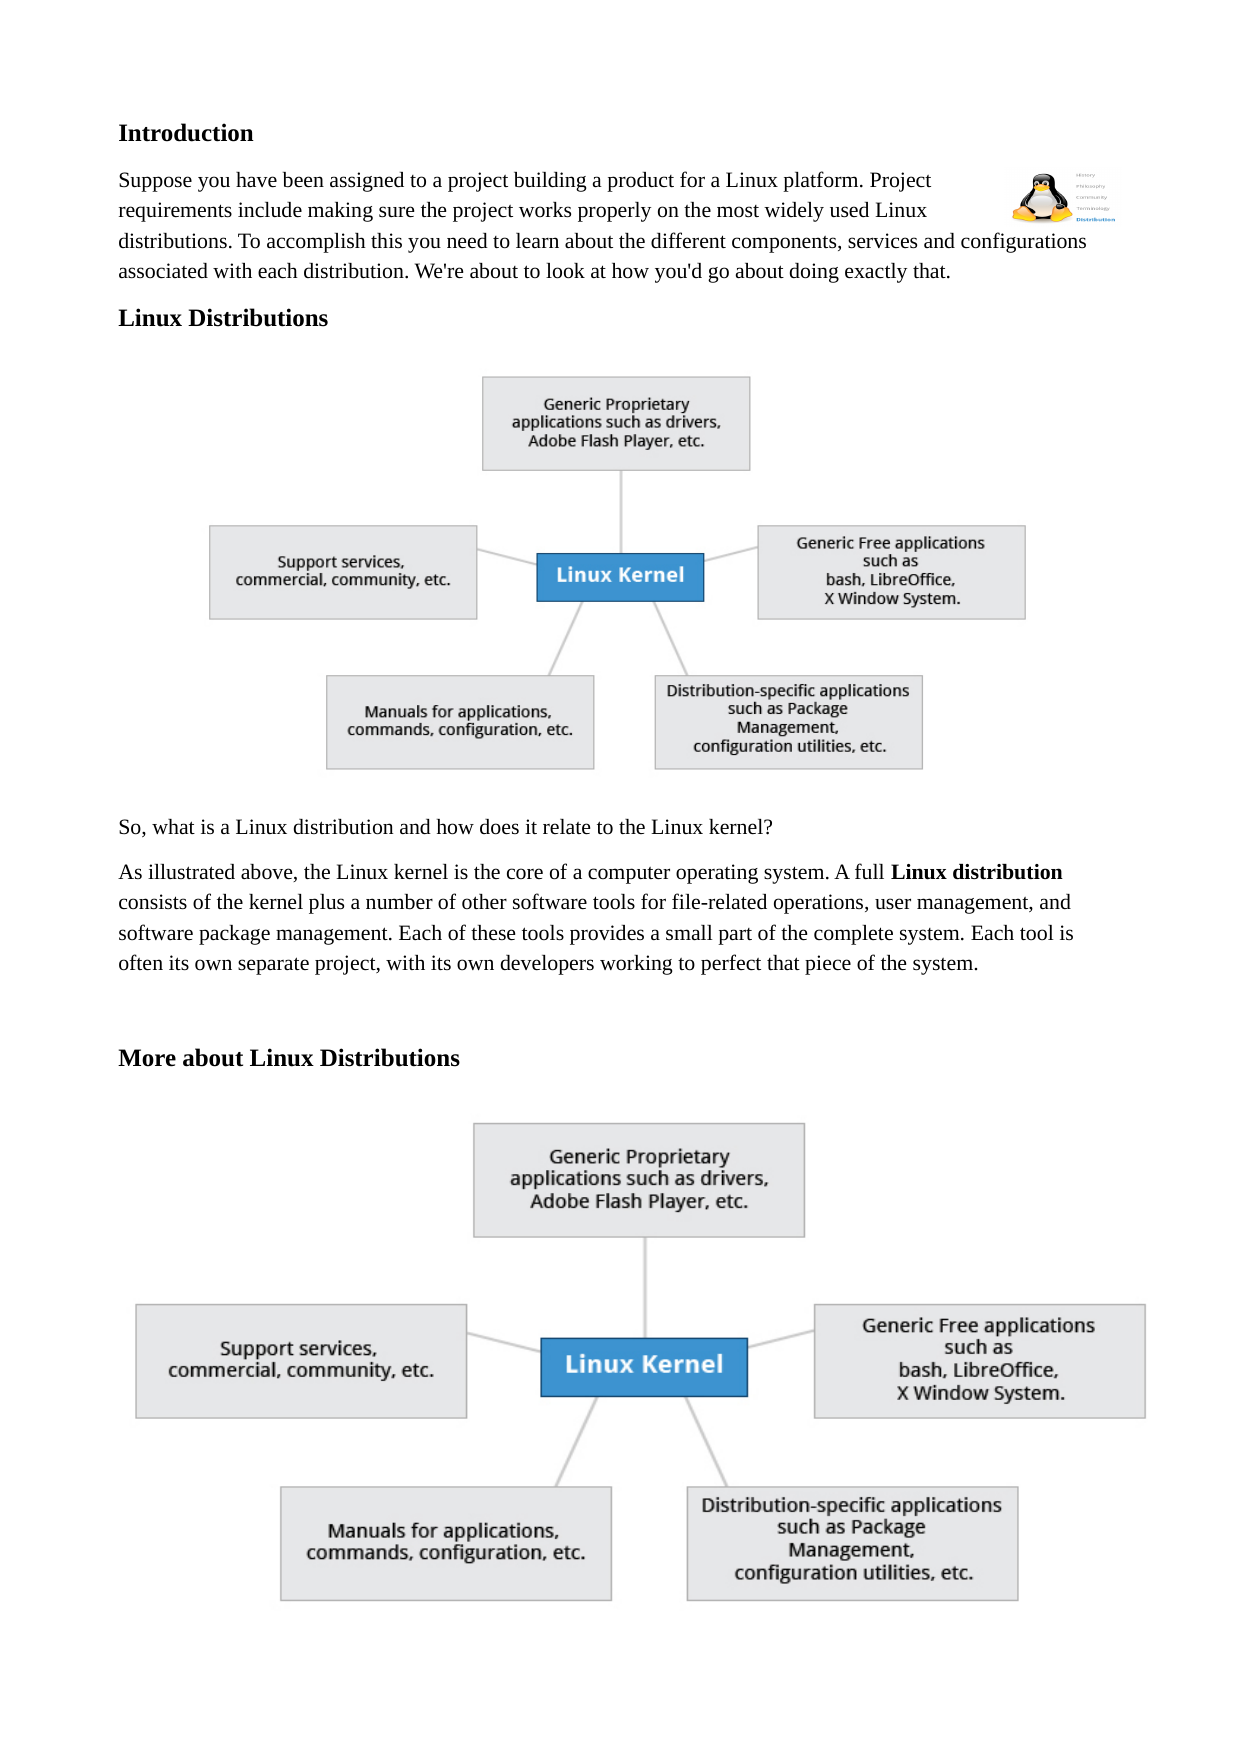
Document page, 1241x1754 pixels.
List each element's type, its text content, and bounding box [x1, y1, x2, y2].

text More about Linux Distributions [118, 1043, 1122, 1072]
text Linux Distributions [118, 303, 1122, 331]
text Suppose you have been assigned to a project building a product for a Linux platform. Project requirements include making sure the project works properly on the most widely used Linux distributions. To accomplish this you need to learn about the different components, services and configurations associated with each distribution. We're about to look at how you'd go about doing exactly that. [118, 167, 1122, 283]
picture [118, 1092, 1171, 1631]
text So, what is a Linux distribution and how does it relate to the Linux kernel? [118, 814, 1122, 839]
picture [1004, 167, 1123, 227]
text As illustrated above, the Linux kernel is the core of a computer operating system. A full Linux distribution consists of the kernel plus a number of other software tools for file-related operations, user management, and software package management. Each of these tools provides a small part of the complete system. Each tool is often its own separate project, with its own developers working to perfect that piece of the system. [118, 859, 1122, 975]
text Introduction [118, 118, 1122, 147]
picture [195, 351, 1045, 794]
